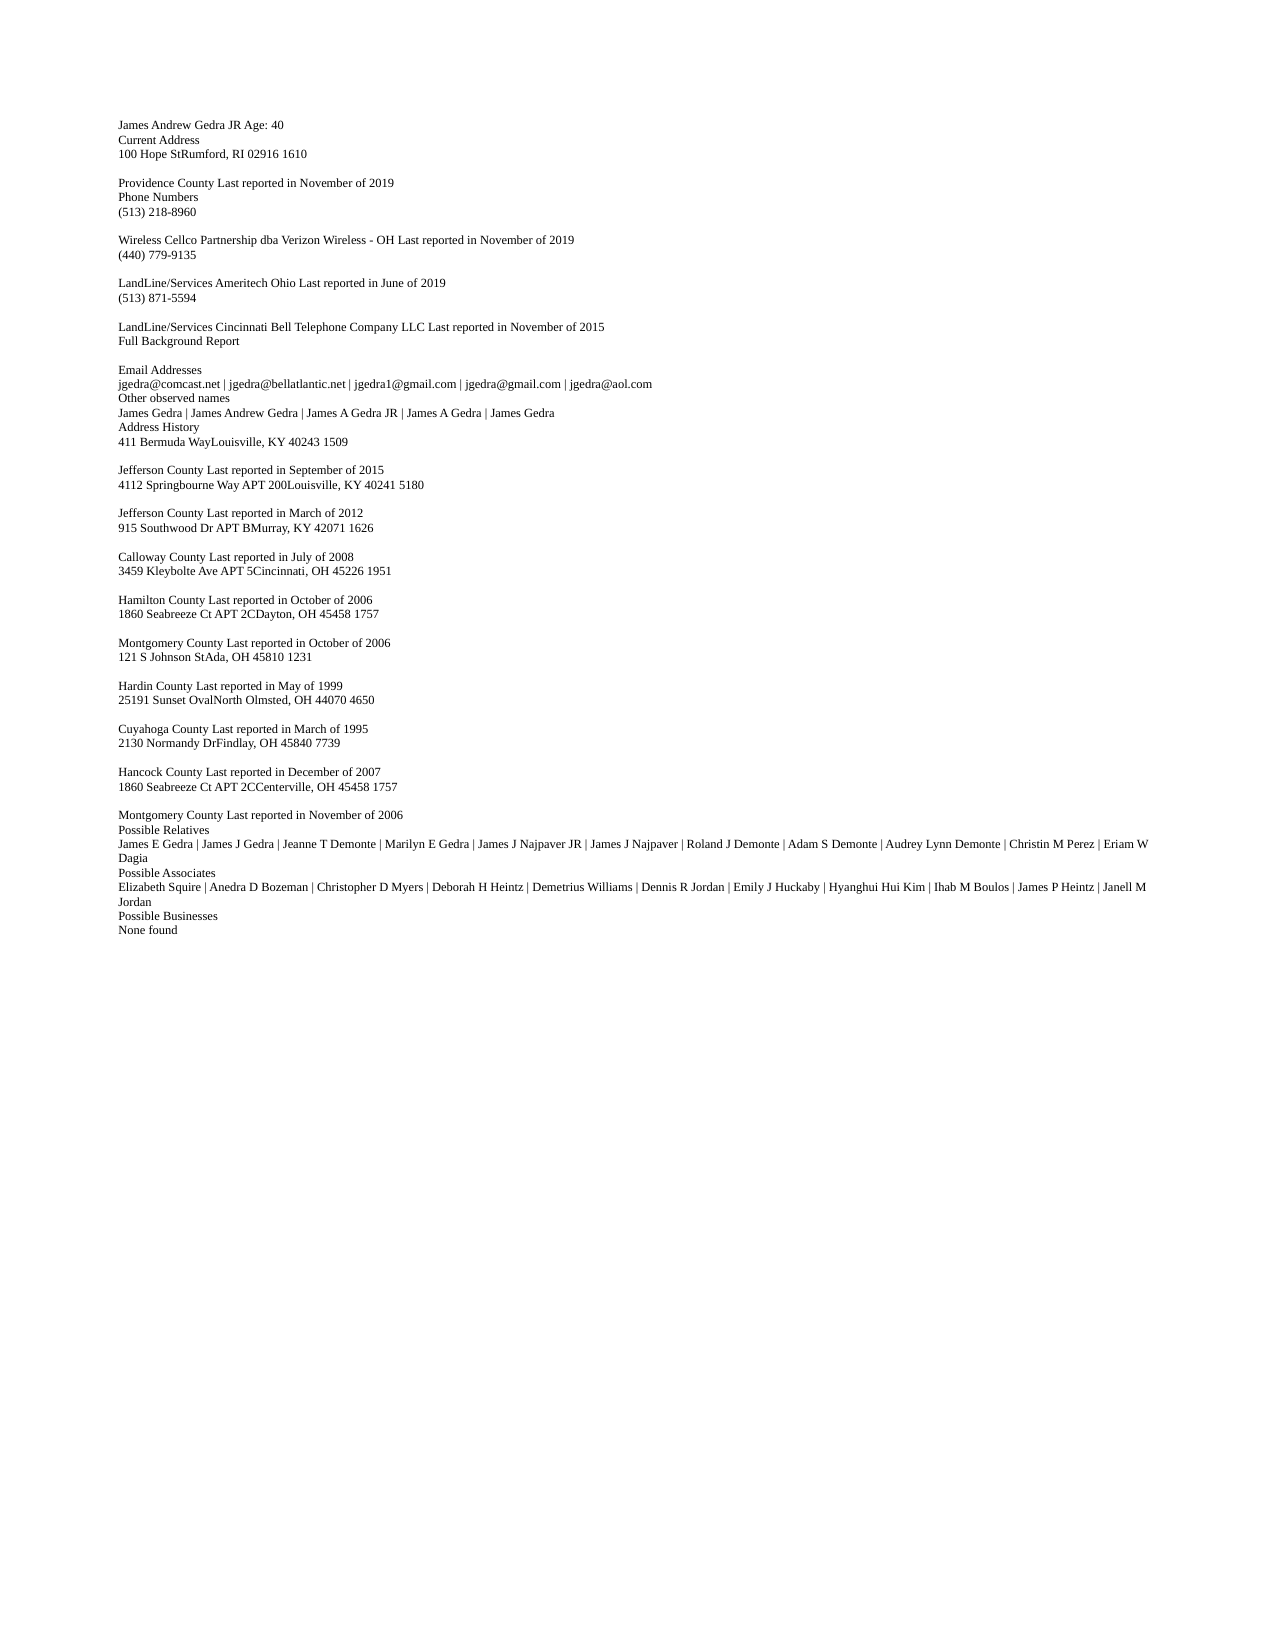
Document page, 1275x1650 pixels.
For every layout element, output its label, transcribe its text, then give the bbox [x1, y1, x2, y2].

text Jefferson County Last reported in March of 2012 [118, 506, 1157, 521]
text Providence County Last reported in November of 2019 [118, 176, 1157, 190]
text 4112 Springbourne Way APT 200Louisville, KY 40241 5180 [118, 477, 1157, 492]
text 1860 Seabreeze Ct APT 2CDayton, OH 45458 1757 [118, 607, 1157, 621]
text James Gedra | James Andrew Gedra | James A Gedra JR | James A Gedra | James Gedra [118, 406, 1157, 420]
text 121 S Johnson StAda, OH 45810 1231 [118, 650, 1157, 664]
text (513) 871-5594 [118, 291, 1157, 305]
text 411 Bermuda WayLouisville, KY 40243 1509 [118, 434, 1157, 449]
text Full Background Report [118, 334, 1157, 348]
text Elizabeth Squire | Anedra D Bozeman | Christopher D Myers | Deborah H Heintz | Demetrius Williams | Dennis R Jordan | Emily J Huckaby | Hyanghui Hui Kim | Ihab M Boulos | James P Heintz | Janell M Jordan [118, 880, 1157, 909]
text Possible Relatives [118, 822, 1157, 837]
text Montgomery County Last reported in October of 2006 [118, 636, 1157, 650]
text 2130 Normandy DrFindlay, OH 45840 7739 [118, 736, 1157, 751]
text 1860 Seabreeze Ct APT 2CCenterville, OH 45458 1757 [118, 779, 1157, 794]
text Hardin County Last reported in May of 1999 [118, 679, 1157, 693]
text 3459 Kleybolte Ave APT 5Cincinnati, OH 45226 1951 [118, 564, 1157, 578]
text LandLine/Services Cincinnati Bell Telephone Company LLC Last reported in November of 2015 [118, 319, 1157, 334]
text Hamilton County Last reported in October of 2006 [118, 592, 1157, 607]
text Hancock County Last reported in December of 2007 [118, 765, 1157, 779]
text (440) 779-9135 [118, 247, 1157, 262]
text Phone Numbers [118, 190, 1157, 204]
text 100 Hope StRumford, RI 02916 1610 [118, 147, 1157, 161]
text Calloway County Last reported in July of 2008 [118, 549, 1157, 564]
text Possible Associates [118, 866, 1157, 880]
text 25191 Sunset OvalNorth Olmsted, OH 44070 4650 [118, 693, 1157, 707]
text Wireless Cellco Partnership dba Verizon Wireless - OH Last reported in November of 2019 [118, 233, 1157, 247]
text Possible Businesses [118, 909, 1157, 923]
text Current Address [118, 132, 1157, 147]
text Address History [118, 420, 1157, 434]
text LandLine/Services Ameritech Ohio Last reported in June of 2019 [118, 276, 1157, 291]
text Cuyahoga County Last reported in March of 1995 [118, 722, 1157, 736]
text None found [118, 923, 1157, 937]
text Jefferson County Last reported in September of 2015 [118, 463, 1157, 477]
text Montgomery County Last reported in November of 2006 [118, 808, 1157, 822]
text 915 Southwood Dr APT BMurray, KY 42071 1626 [118, 521, 1157, 535]
text Email Addresses [118, 362, 1157, 377]
text (513) 218-8960 [118, 204, 1157, 219]
text jgedra@comcast.net | jgedra@bellatlantic.net | jgedra1@gmail.com | jgedra@gmail.com | jgedra@aol.com [118, 377, 1157, 391]
text Other observed names [118, 391, 1157, 406]
text James Andrew Gedra JR Age: 40 [118, 118, 1157, 132]
text James E Gedra | James J Gedra | Jeanne T Demonte | Marilyn E Gedra | James J Najpaver JR | James J Najpaver | Roland J Demonte | Adam S Demonte | Audrey Lynn Demonte | Christin M Perez | Eriam W Dagia [118, 837, 1157, 866]
